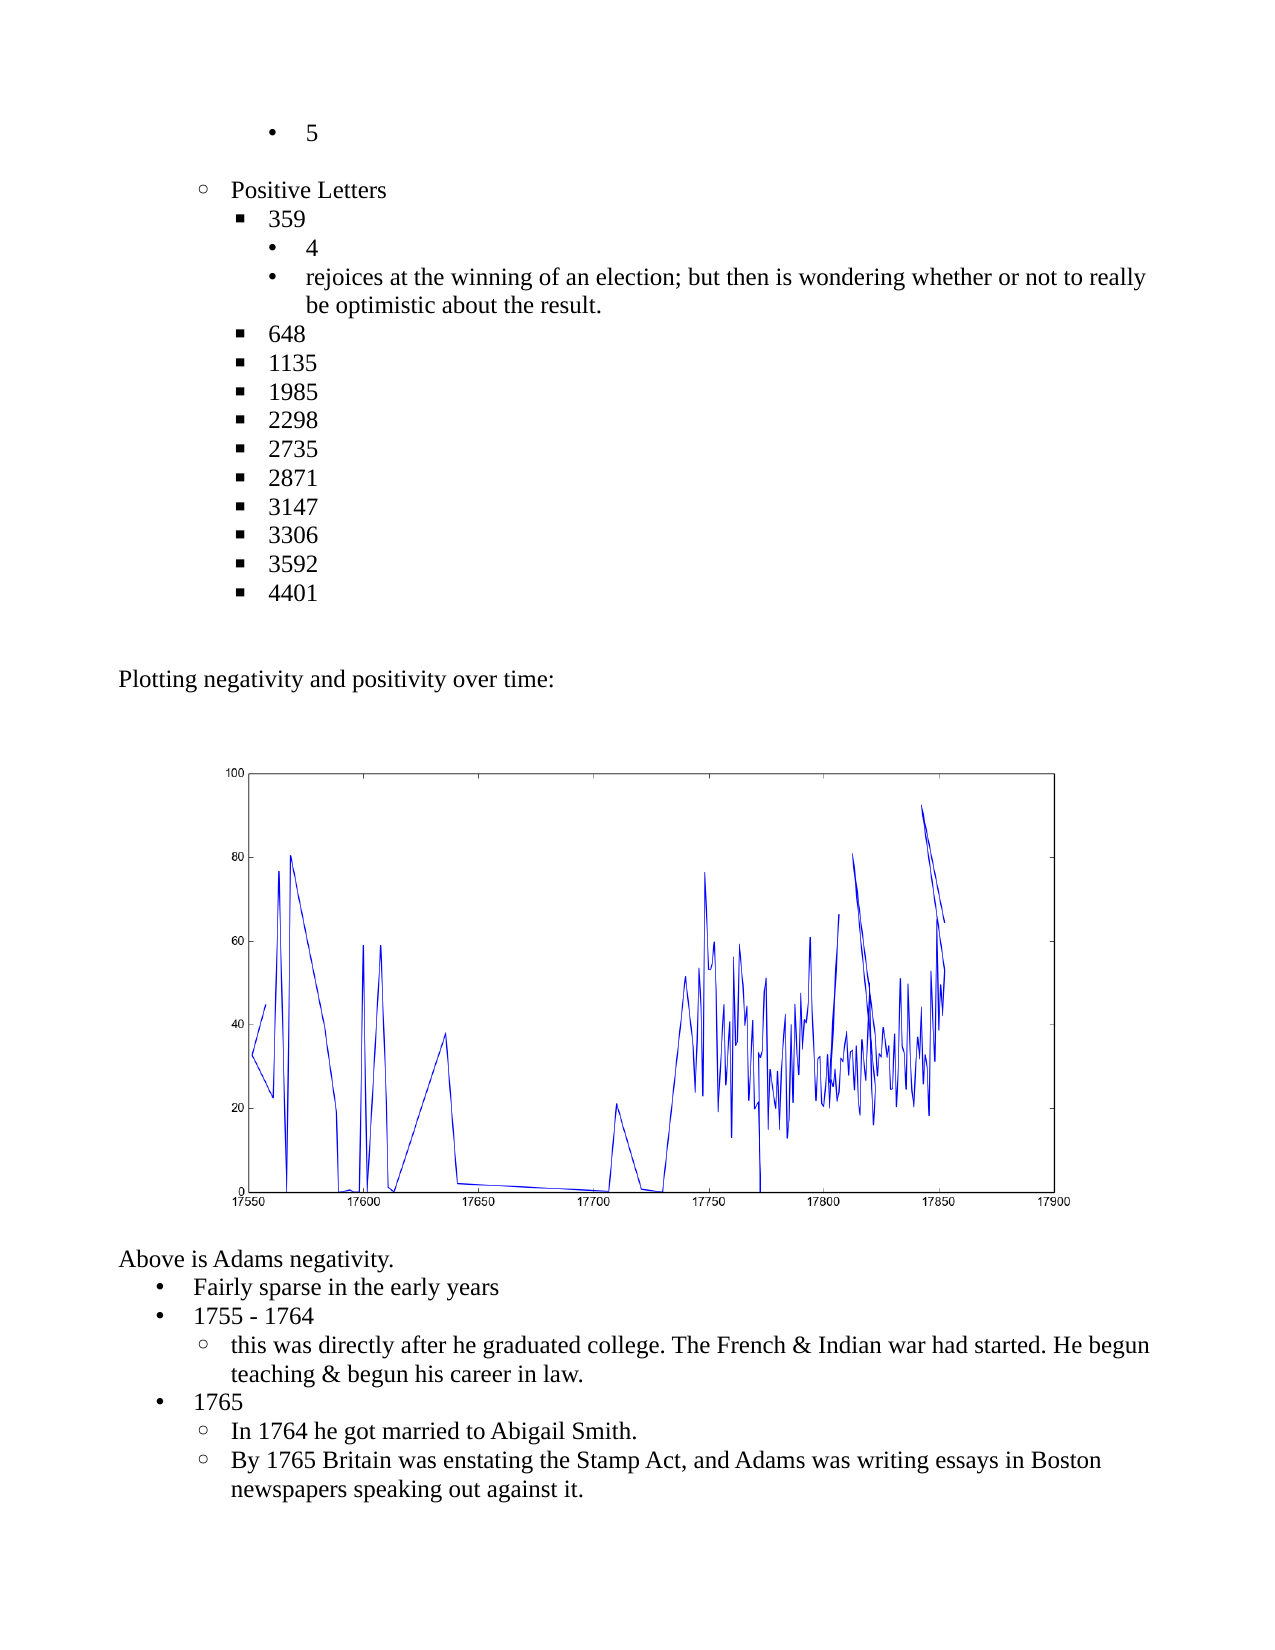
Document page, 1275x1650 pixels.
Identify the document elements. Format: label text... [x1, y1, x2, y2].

text Above is Adams negativity. [118, 1244, 1157, 1272]
picture [118, 721, 1157, 1244]
list 359 [231, 204, 1157, 233]
list 2298 [231, 406, 1157, 434]
list Fairly sparse in the early years [156, 1272, 1157, 1301]
text Plotting negativity and positivity over time: [118, 664, 1157, 693]
list 3592 [231, 549, 1157, 578]
list 3306 [231, 521, 1157, 549]
list 1765 [156, 1387, 1157, 1416]
list rejoices at the winning of an election; but then is wondering whether or not to really be optimistic about the result. [268, 262, 1157, 319]
list 1985 [231, 377, 1157, 406]
list 5 [268, 118, 1157, 176]
list 648 [231, 319, 1157, 348]
list 1135 [231, 348, 1157, 377]
list 4 [268, 233, 1157, 262]
list this was directly after he graduated college. The French & Indian war had started. He begun teaching & begun his career in law. [193, 1330, 1157, 1387]
list 2735 [231, 434, 1157, 463]
list Positive Letters [193, 176, 1157, 204]
list By 1765 Britain was enstating the Stamp Act, and Adams was writing essays in Boston newspapers speaking out against it. [193, 1445, 1157, 1531]
list 4401 [231, 578, 1157, 607]
list 1755 - 1764 [156, 1301, 1157, 1330]
list 3147 [231, 492, 1157, 521]
list 2871 [231, 463, 1157, 492]
list In 1764 he got married to Abigail Smith. [193, 1416, 1157, 1445]
